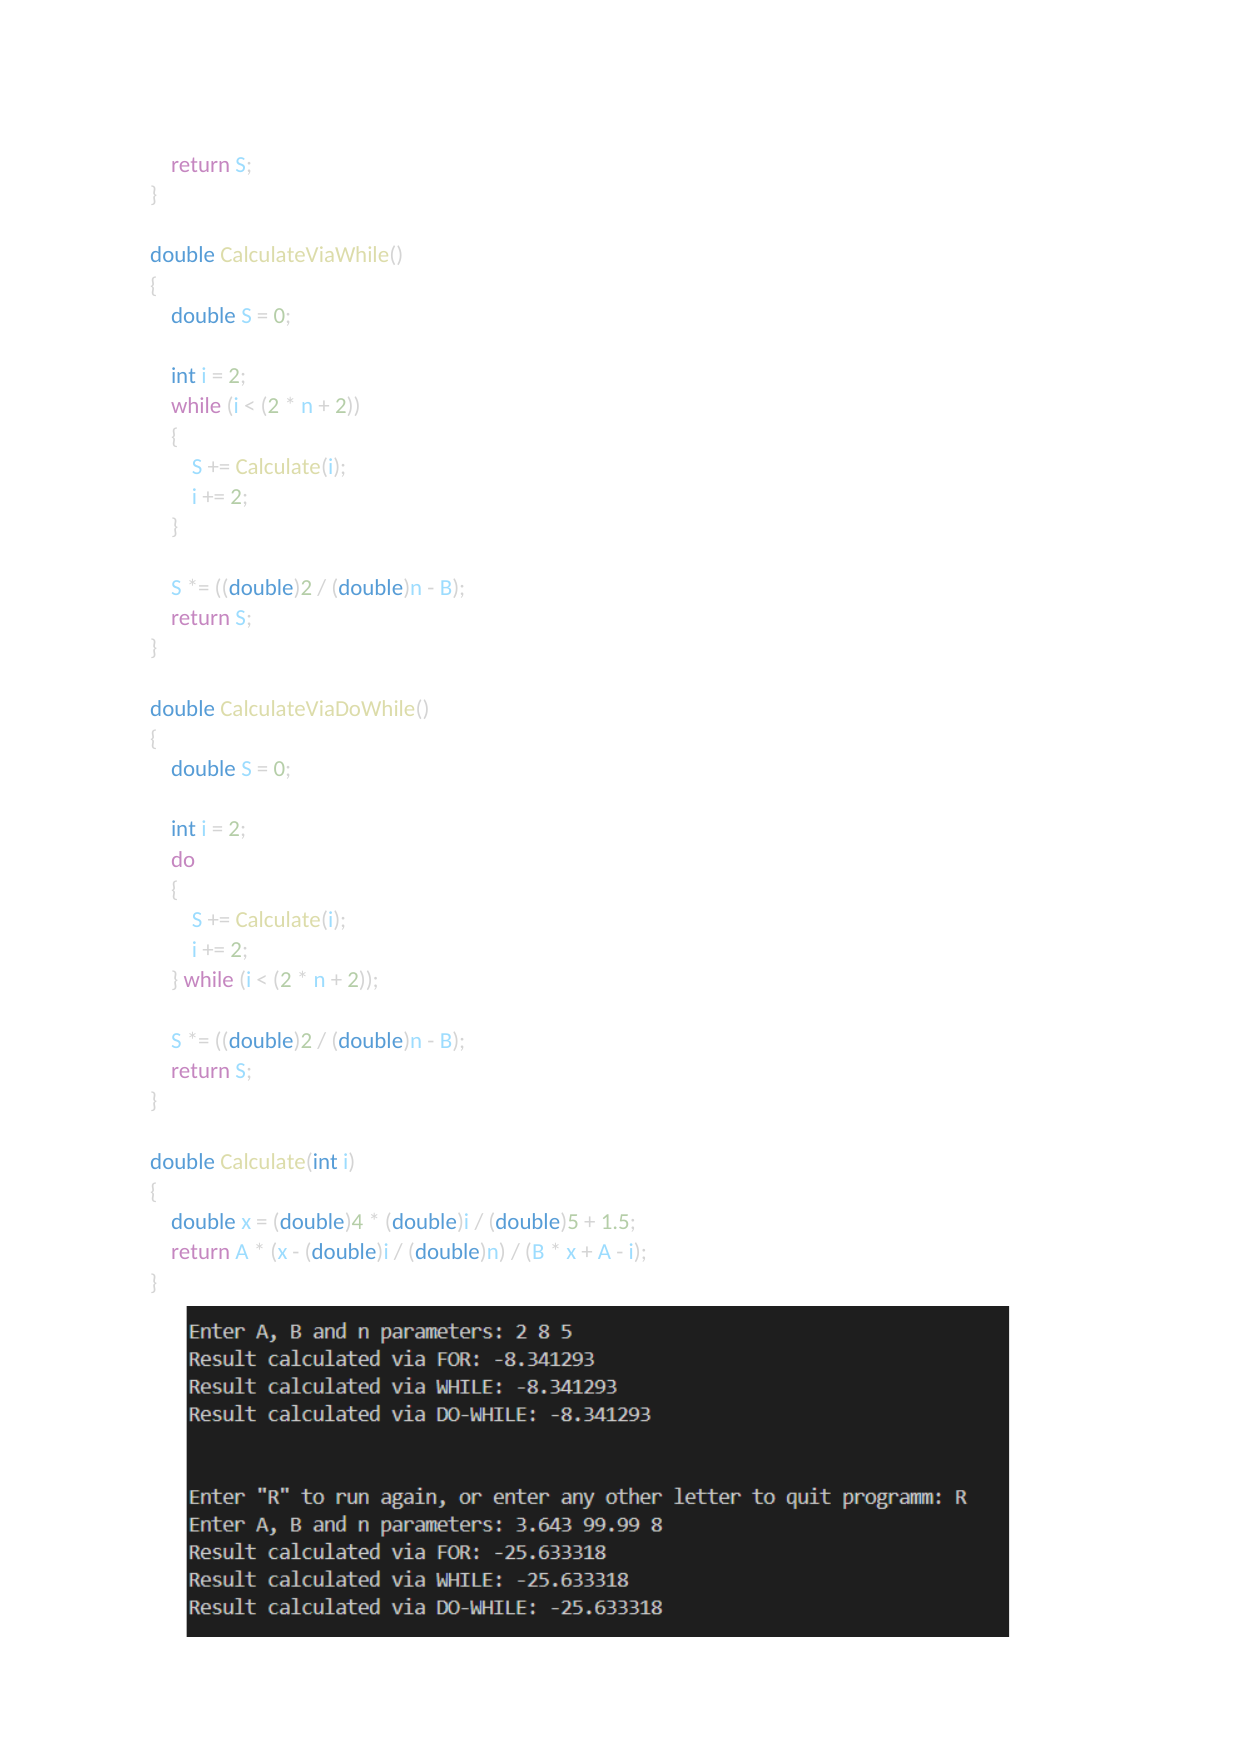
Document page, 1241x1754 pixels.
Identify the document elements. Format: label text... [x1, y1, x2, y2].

text return S; [150, 150, 1090, 178]
text { [150, 271, 1090, 299]
text double CalculateViaWhile() [150, 241, 1090, 269]
text { [150, 875, 1090, 903]
text } [150, 1086, 1090, 1114]
text double x = (double)4 * (double)i / (double)5 + 1.5; [150, 1207, 1090, 1235]
text } [150, 512, 1090, 541]
text S *= ((double)2 / (double)n - B); [150, 573, 1090, 601]
text } [150, 180, 1090, 208]
text S += Calculate(i); [150, 452, 1090, 480]
text return A * (x - (double)i / (double)n) / (B * x + A - i); [150, 1237, 1090, 1266]
text } [150, 1268, 1090, 1296]
text } [150, 633, 1090, 661]
text i += 2; [150, 935, 1090, 963]
text int i = 2; [150, 814, 1090, 843]
text double Calculate(int i) [150, 1147, 1090, 1175]
text double S = 0; [150, 754, 1090, 782]
text { [150, 1177, 1090, 1205]
text { [150, 724, 1090, 752]
text double CalculateViaDoWhile() [150, 694, 1090, 722]
text { [150, 422, 1090, 450]
text do [150, 845, 1090, 873]
text } while (i < (2 * n + 2)); [150, 966, 1090, 994]
text S *= ((double)2 / (double)n - B); [150, 1026, 1090, 1054]
picture [186, 1306, 1010, 1637]
text while (i < (2 * n + 2)) [150, 392, 1090, 420]
text double S = 0; [150, 301, 1090, 329]
text S += Calculate(i); [150, 905, 1090, 933]
text i += 2; [150, 482, 1090, 510]
text return S; [150, 1056, 1090, 1084]
text int i = 2; [150, 361, 1090, 389]
text return S; [150, 603, 1090, 631]
